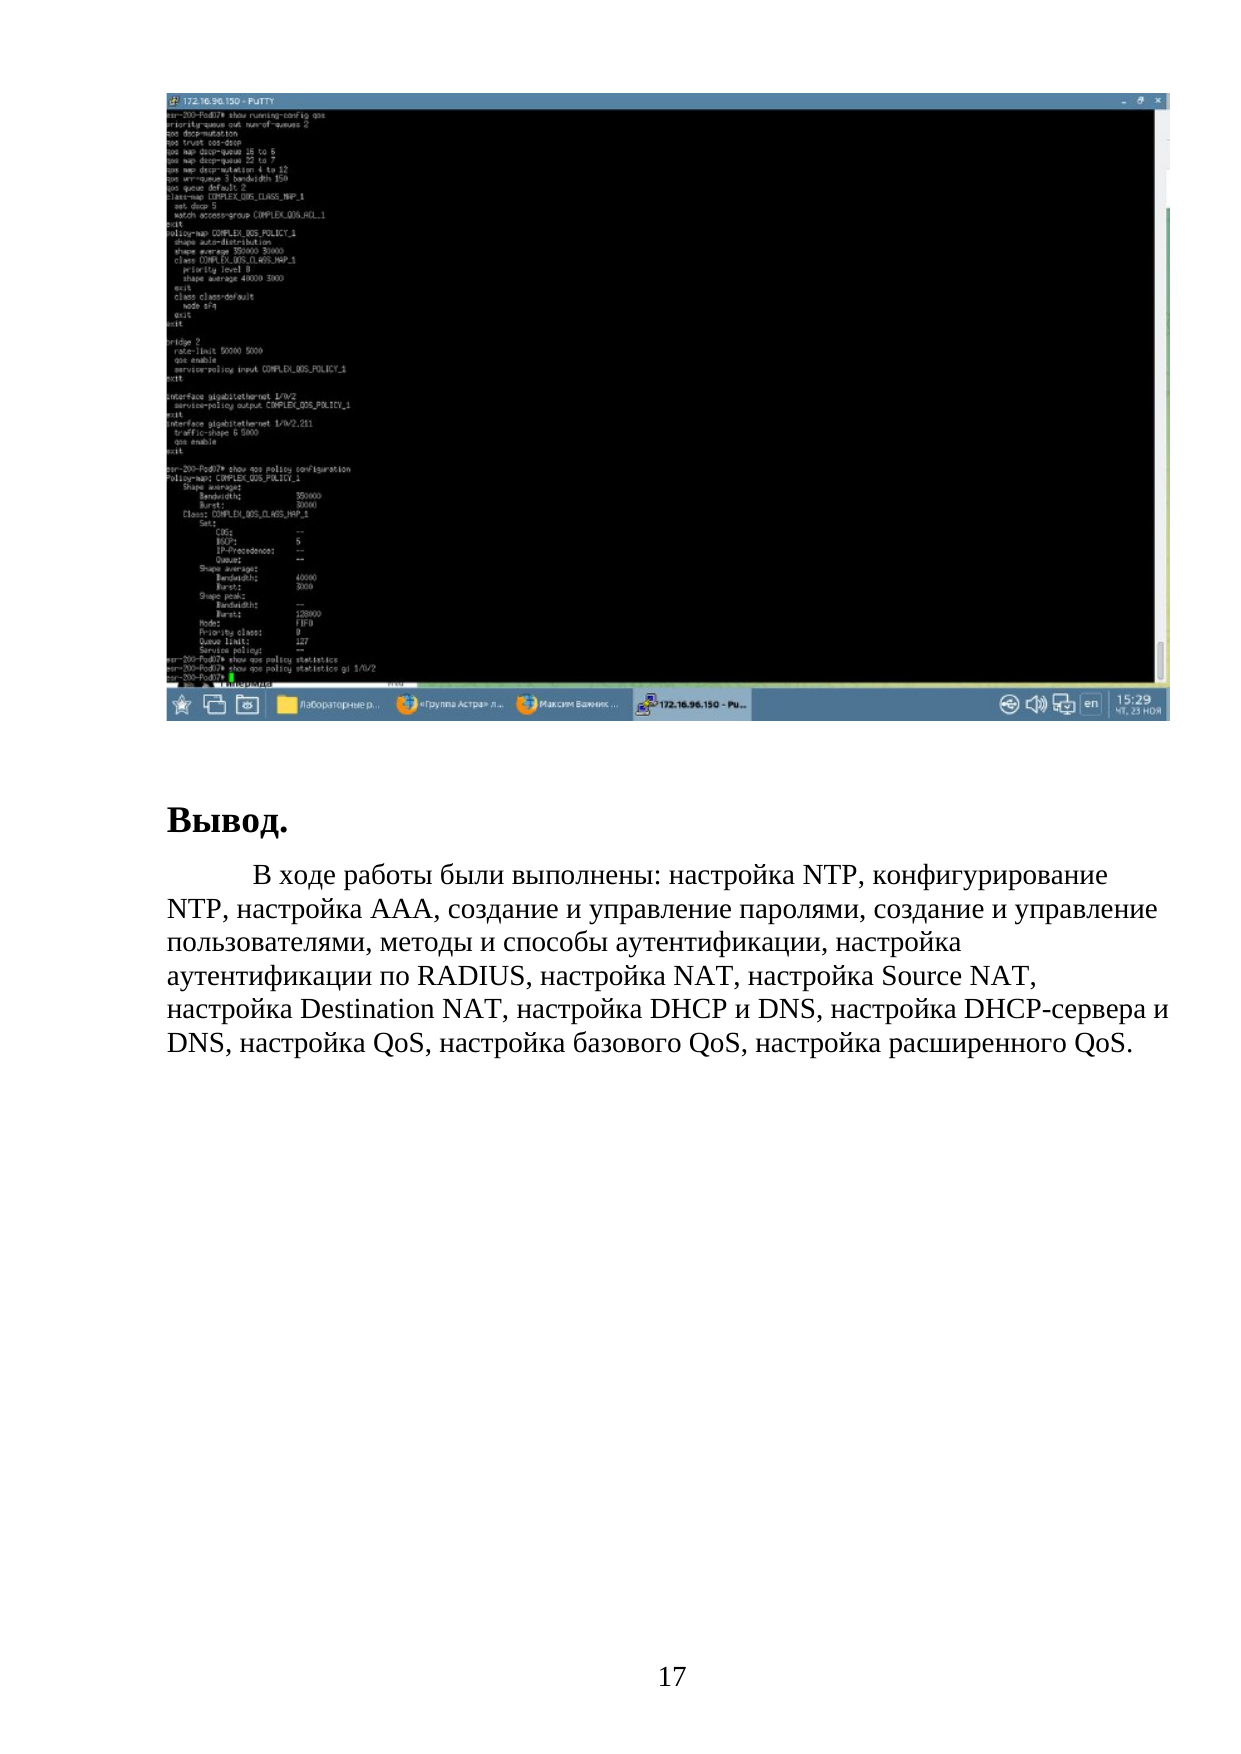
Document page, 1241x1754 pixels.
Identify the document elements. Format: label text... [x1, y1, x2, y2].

list В ходе работы были выполнены: настройка NTP, конфигурирование NTP, настройка AAA, создание и управление паролями, создание и управление пользователями, методы и способы аутентификации, настройка аутентификации по RADIUS, настройка NAT, настройка Source NAT, настройка Destination NAT, настройка DHCP и DNS, настройка DHCP-сервера и DNS, настройка QoS, настройка базового QoS, настройка расширенного QoS. [82, 857, 1169, 1058]
picture [166, 93, 1170, 721]
subtitle Вывод. [167, 797, 1169, 841]
